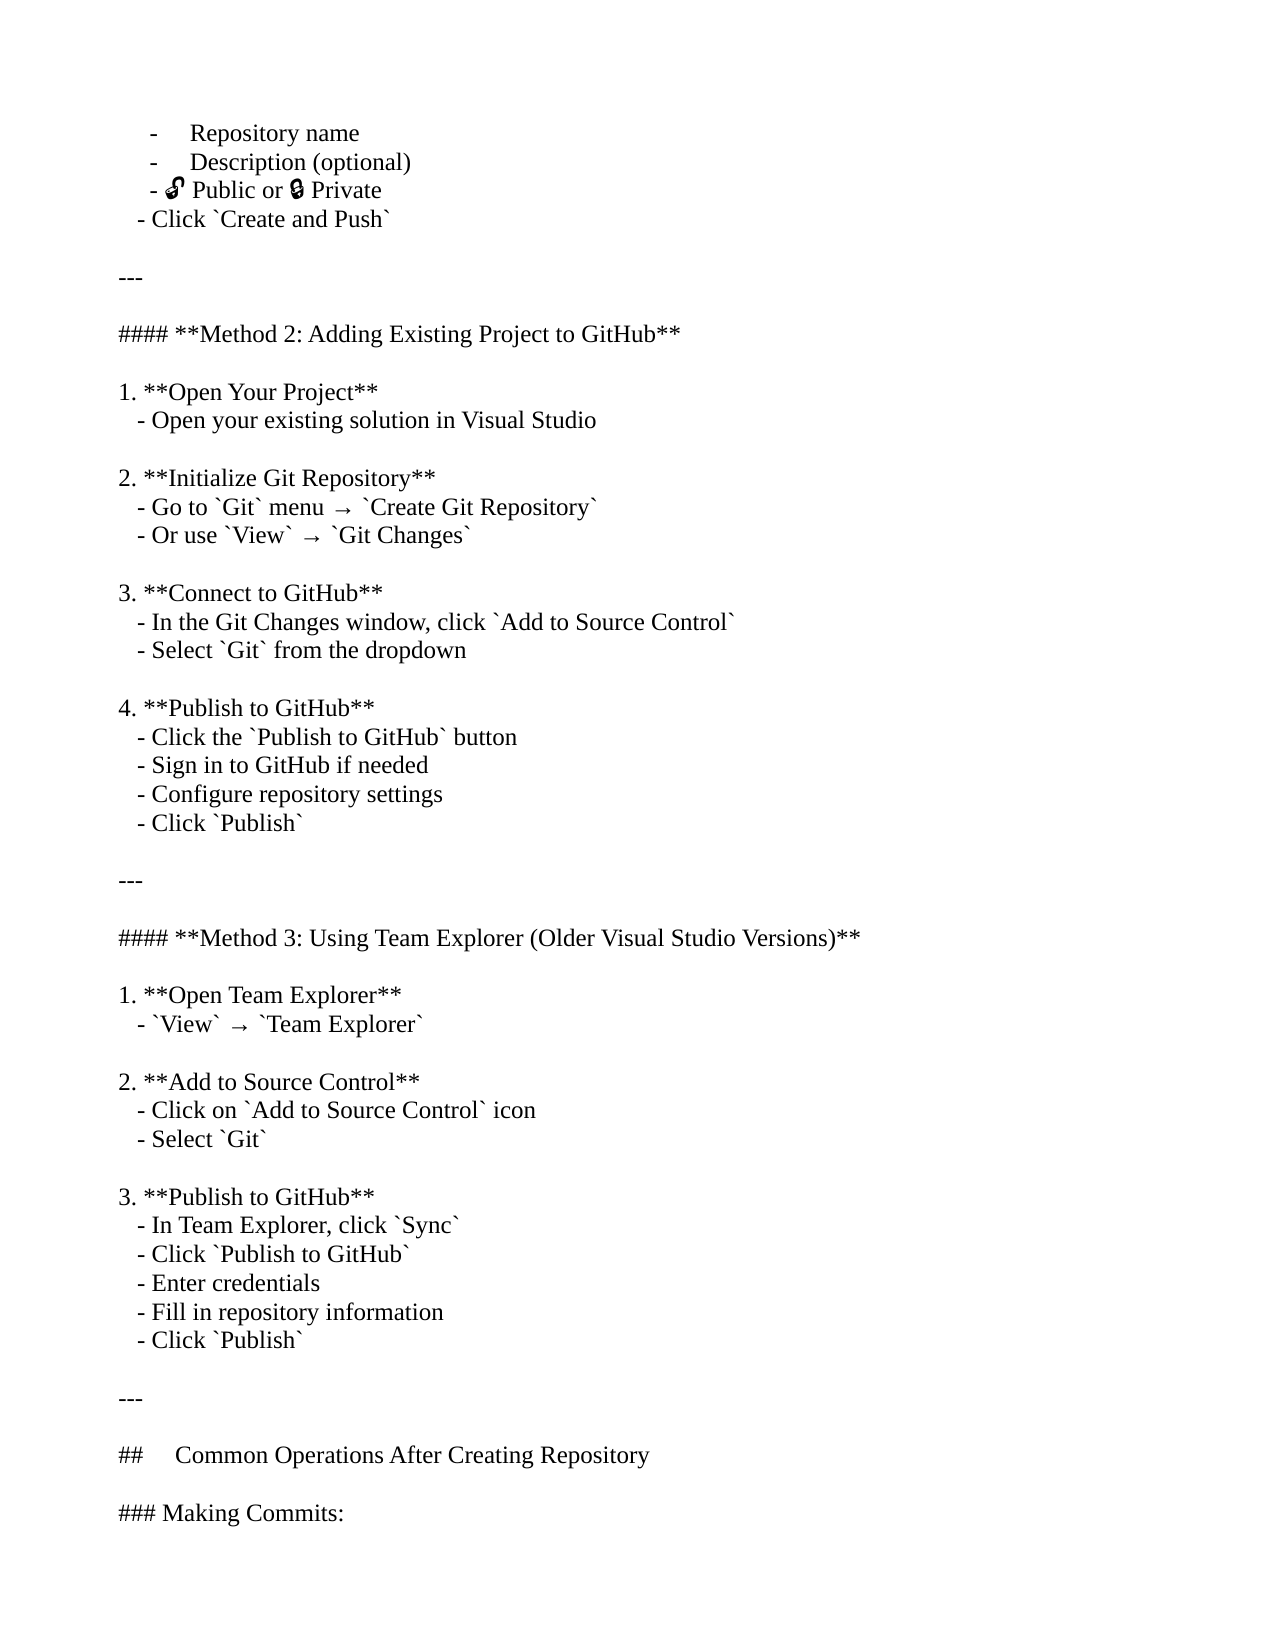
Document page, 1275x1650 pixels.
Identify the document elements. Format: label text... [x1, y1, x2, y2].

text - In Team Explorer, click `Sync` [118, 1211, 1157, 1239]
text 3. **Connect to GitHub** [118, 578, 1157, 607]
text ## 💡 Common Operations After Creating Repository [118, 1441, 1157, 1469]
text --- [118, 1383, 1157, 1412]
text - Click the `Publish to GitHub` button [118, 722, 1157, 751]
text --- [118, 262, 1157, 291]
text 1. **Open Your Project** [118, 377, 1157, 406]
text - 🔓 Public or 🔒 Private [118, 176, 1157, 204]
text #### **Method 3: Using Team Explorer (Older Visual Studio Versions)** [118, 923, 1157, 952]
text - Sign in to GitHub if needed [118, 751, 1157, 779]
text --- [118, 866, 1157, 894]
text - Go to `Git` menu → `Create Git Repository` [118, 492, 1157, 521]
text - Open your existing solution in Visual Studio [118, 406, 1157, 434]
text - Click on `Add to Source Control` icon [118, 1096, 1157, 1124]
text 2. **Initialize Git Repository** [118, 463, 1157, 492]
text 2. **Add to Source Control** [118, 1067, 1157, 1096]
text - `View` → `Team Explorer` [118, 1009, 1157, 1038]
text - 📛 Repository name [118, 118, 1157, 147]
text - Click `Publish` [118, 1326, 1157, 1354]
text - In the Git Changes window, click `Add to Source Control` [118, 607, 1157, 636]
text - Fill in repository information [118, 1297, 1157, 1326]
text - Enter credentials [118, 1268, 1157, 1297]
text - Or use `View` → `Git Changes` [118, 521, 1157, 549]
text - Click `Publish` [118, 808, 1157, 837]
text - Configure repository settings [118, 779, 1157, 808]
text - Click `Create and Push` [118, 204, 1157, 233]
text - 📄 Description (optional) [118, 147, 1157, 176]
text ### Making Commits: [118, 1498, 1157, 1527]
text 1. **Open Team Explorer** [118, 981, 1157, 1009]
text #### **Method 2: Adding Existing Project to GitHub** [118, 319, 1157, 348]
text 4. **Publish to GitHub** [118, 693, 1157, 722]
text - Select `Git` from the dropdown [118, 636, 1157, 664]
text 3. **Publish to GitHub** [118, 1182, 1157, 1211]
text - Select `Git` [118, 1124, 1157, 1153]
text - Click `Publish to GitHub` [118, 1239, 1157, 1268]
